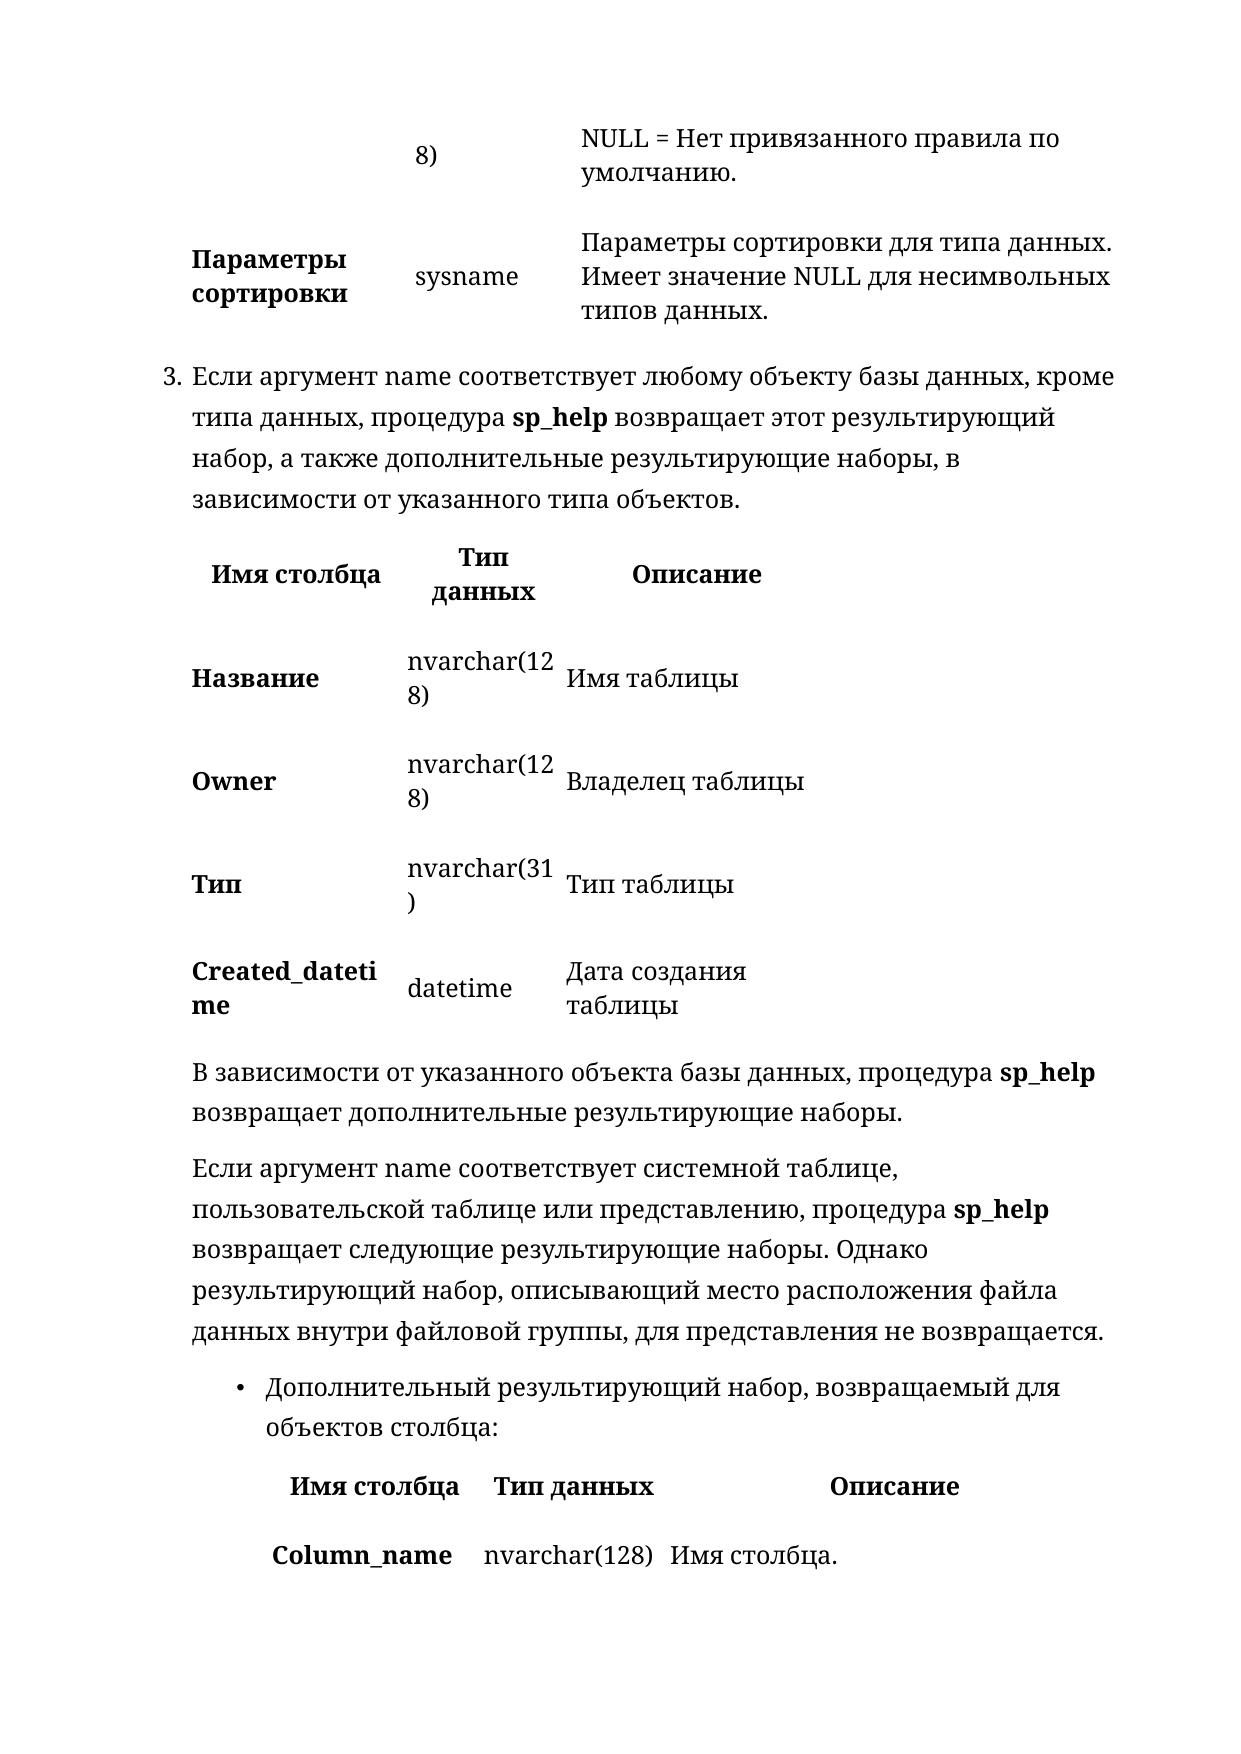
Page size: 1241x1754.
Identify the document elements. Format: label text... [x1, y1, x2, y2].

table_cell Дата создания таблицы [563, 951, 831, 1054]
table_header Тип данных [481, 1465, 667, 1535]
list Если аргумент name соответствует системной таблице, пользовательской таблице или представлению, процедура sp_help возвращает следующие результирующие наборы. Однако результирующий набор, описывающий место расположения файла данных внутри файловой группы, для представления не возвращается. [162, 1150, 1122, 1348]
table_cell Название [189, 640, 404, 744]
table_cell nvarchar(128) [481, 1535, 667, 1604]
table_cell Имя столбца. [667, 1535, 1122, 1604]
table_cell Тип таблицы [563, 847, 831, 951]
table_cell sysname [412, 222, 578, 359]
table_header Описание [563, 537, 831, 640]
table_header Описание [667, 1465, 1122, 1535]
table_cell datetime [404, 951, 563, 1054]
table_cell Владелец таблицы [563, 744, 831, 847]
list В зависимости от указанного объекта базы данных, процедура sp_help возвращает дополнительные результирующие наборы. [162, 1054, 1122, 1129]
table_cell Column_name [269, 1535, 481, 1604]
table_cell Параметры сортировки [189, 222, 412, 359]
table_header Имя столбца [269, 1465, 481, 1535]
table_cell nvarchar(31) [404, 847, 563, 951]
table_cell 8) [412, 118, 578, 222]
table_cell [189, 118, 412, 222]
list Если аргумент name соответствует любому объекту базы данных, кроме типа данных, процедура sp_help возвращает этот результирующий набор, а также дополнительные результирующие наборы, в зависимости от указанного типа объектов. [162, 359, 1122, 516]
table_cell Created_datetime [189, 951, 404, 1054]
table_cell Имя таблицы [563, 640, 831, 744]
table_cell Owner [189, 744, 404, 847]
table_header Тип данных [404, 537, 563, 640]
table_cell Параметры сортировки для типа данных. Имеет значение NULL для несимвольных типов данных. [578, 222, 1123, 359]
table_cell nvarchar(128) [404, 640, 563, 744]
table_cell nvarchar(128) [404, 744, 563, 847]
table_cell Тип [189, 847, 404, 951]
table_cell NULL = Нет привязанного правила по умолчанию. [578, 118, 1123, 222]
table_header Имя столбца [189, 537, 404, 640]
list Дополнительный результирующий набор, возвращаемый для объектов столбца: [236, 1369, 1122, 1444]
